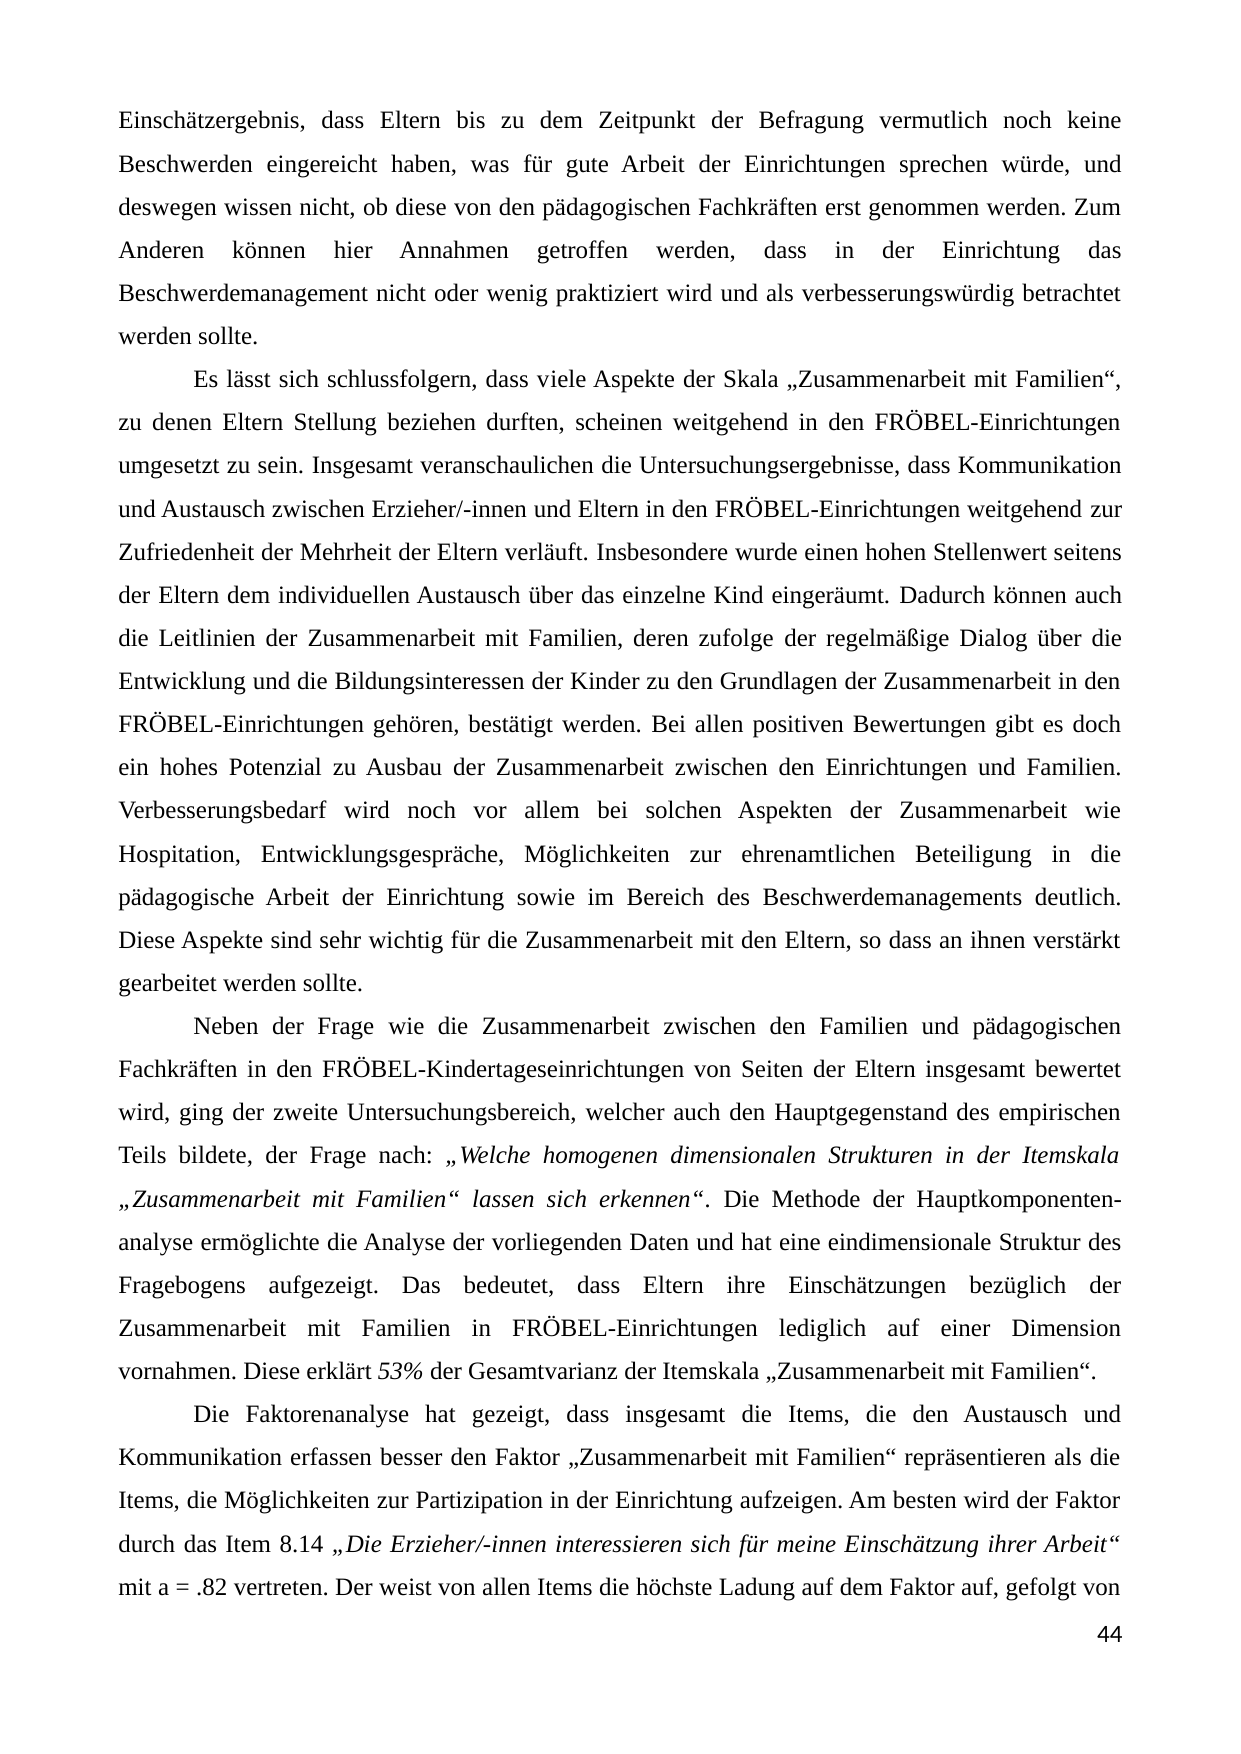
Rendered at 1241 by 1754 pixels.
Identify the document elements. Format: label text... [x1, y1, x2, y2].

text Einschätzergebnis, dass Eltern bis zu dem Zeitpunkt der Befragung vermutlich noch keine Beschwerden eingereicht haben, was für gute Arbeit der Einrichtungen sprechen würde, und deswegen wissen nicht, ob diese von den pädagogischen Fachkräften erst genommen werden. Zum Anderen können hier Annahmen getroffen werden, dass in der Einrichtung das Beschwerdemanagement nicht oder wenig praktiziert wird und als verbesserungswürdig betrachtet werden sollte. [118, 106, 1122, 350]
text Die Faktorenanalyse hat gezeigt, dass insgesamt die Items, die den Austausch und Kommunikation erfassen besser den Faktor „Zusammenarbeit mit Familien“ repräsentieren als die Items, die Möglichkeiten zur Partizipation in der Einrichtung aufzeigen. Am besten wird der Faktor durch das Item 8.14 „Die Erzieher/-innen interessieren sich für meine Einschätzung ihrer Arbeit“ mit a = .82 vertreten. Der weist von allen Items die höchste Ladung auf dem Faktor auf, gefolgt von [118, 1399, 1122, 1601]
text Es lässt sich schlussfolgern, dass viele Aspekte der Skala „Zusammenarbeit mit Familien“, zu denen Eltern Stellung beziehen durften, scheinen weitgehend in den FRÖBEL-Einrichtungen umgesetzt zu sein. Insgesamt veranschaulichen die Untersuchungsergebnisse, dass Kommunikation und Austausch zwischen Erzieher/-innen und Eltern in den FRÖBEL-Einrichtungen weitgehend zur Zufriedenheit der Mehrheit der Eltern verläuft. Insbesondere wurde einen hohen Stellenwert seitens der Eltern dem individuellen Austausch über das einzelne Kind eingeräumt. Dadurch können auch die Leitlinien der Zusammenarbeit mit Familien, deren zufolge der regelmäßige Dialog über die Entwicklung und die Bildungsinteressen der Kinder zu den Grundlagen der Zusammenarbeit in den FRÖBEL-Einrichtungen gehören, bestätigt werden. Bei allen positiven Bewertungen gibt es doch ein hohes Potenzial zu Ausbau der Zusammenarbeit zwischen den Einrichtungen und Familien. Verbesserungsbedarf wird noch vor allem bei solchen Aspekten der Zusammenarbeit wie Hospitation, Entwicklungsgespräche, Möglichkeiten zur ehrenamtlichen Beteiligung in die pädagogische Arbeit der Einrichtung sowie im Bereich des Beschwerdemanagements deutlich. Diese Aspekte sind sehr wichtig für die Zusammenarbeit mit den Eltern, so dass an ihnen verstärkt gearbeitet werden sollte. [118, 364, 1122, 997]
text Neben der Frage wie die Zusammenarbeit zwischen den Familien und pädagogischen Fachkräften in den FRÖBEL-Kindertageseinrichtungen von Seiten der Eltern insgesamt bewertet wird, ging der zweite Untersuchungsbereich, welcher auch den Hauptgegenstand des empirischen Teils bildete, der Frage nach: „Welche homogenen dimensionalen Strukturen in der Itemskala „Zusammenarbeit mit Familien“ lassen sich erkennen“. Die Methode der Hauptkomponenten-analyse ermöglichte die Analyse der vorliegenden Daten und hat eine eindimensionale Struktur des Fragebogens aufgezeigt. Das bedeutet, dass Eltern ihre Einschätzungen bezüglich der Zusammenarbeit mit Familien in FRÖBEL-Einrichtungen lediglich auf einer Dimension vornahmen. Diese erklärt 53% der Gesamtvarianz der Itemskala „Zusammenarbeit mit Familien“. [118, 1011, 1122, 1385]
